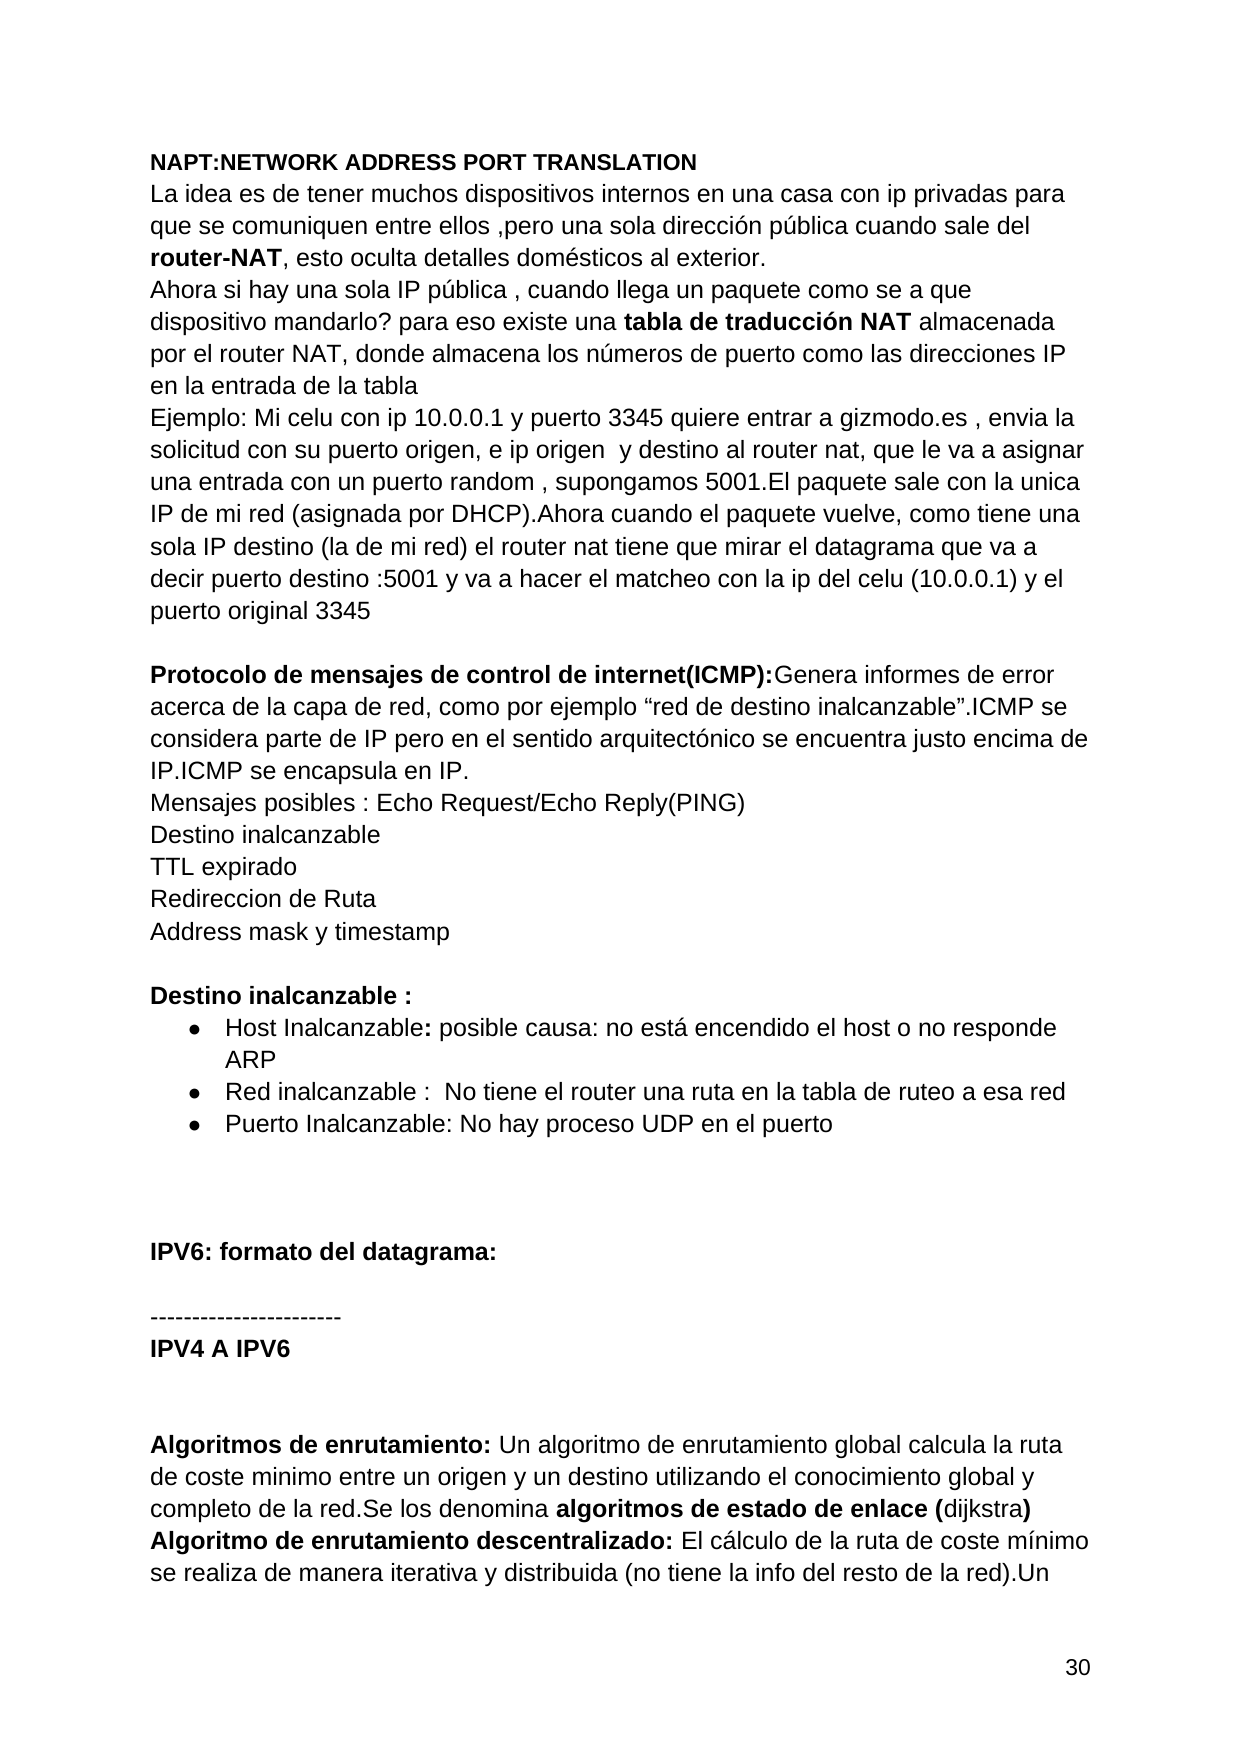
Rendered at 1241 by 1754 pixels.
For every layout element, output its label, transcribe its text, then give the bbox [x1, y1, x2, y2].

text TTL expirado [150, 853, 1091, 881]
text Mensajes posibles : Echo Request/Echo Reply(PING) [150, 789, 1091, 817]
list Red inalcanzable : No tiene el router una ruta en la tabla de ruteo a esa red [187, 1078, 1091, 1106]
text IPV4 A IPV6 [150, 1334, 1091, 1362]
text Destino inalcanzable [150, 821, 1091, 849]
text Algoritmos de enrutamiento: Un algoritmo de enrutamiento global calcula la ruta de coste minimo entre un origen y un destino utilizando el conocimiento global y completo de la red.Se los denomina algoritmos de estado de enlace (dijkstra) [150, 1431, 1091, 1523]
text Redireccion de Ruta [150, 885, 1091, 913]
text Ejemplo: Mi celu con ip 10.0.0.1 y puerto 3345 quiere entrar a gizmodo.es , envia la solicitud con su puerto origen, e ip origen y destino al router nat, que le va a asignar una entrada con un puerto random , supongamos 5001.El paquete sale con la unica IP de mi red (asignada por DHCP).Ahora cuando el paquete vuelve, como tiene una sola IP destino (la de mi red) el router nat tiene que mirar el datagrama que va a decir puerto destino :5001 y va a hacer el matcheo con la ip del celu (10.0.0.1) y el puerto original 3345 [150, 404, 1091, 624]
text IPV6: formato del datagrama: [150, 1238, 1091, 1266]
list Host Inalcanzable: posible causa: no está encendido el host o no responde ARP [187, 1013, 1091, 1073]
text La idea es de tener muchos dispositivos internos en una casa con ip privadas para que se comuniquen entre ellos ,pero una sola dirección pública cuando sale del router-NAT, esto oculta detalles domésticos al exterior. [150, 179, 1091, 271]
text Algoritmo de enrutamiento descentralizado: El cálculo de la ruta de coste mínimo se realiza de manera iterativa y distribuida (no tiene la info del resto de la red).Un [150, 1527, 1091, 1587]
text Ahora si hay una sola IP pública , cuando llega un paquete como se a que dispositivo mandarlo? para eso existe una tabla de traducción NAT almacenada por el router NAT, donde almacena los números de puerto como las direcciones IP en la entrada de la tabla [150, 276, 1091, 400]
text NAPT:NETWORK ADDRESS PORT TRANSLATION [150, 150, 1091, 176]
text Protocolo de mensajes de control de internet(ICMP):Genera informes de error acerca de la capa de red, como por ejemplo “red de destino inalcanzable”.ICMP se considera parte de IP pero en el sentido arquitectónico se encuentra justo encima de IP.ICMP se encapsula en IP. [150, 661, 1091, 785]
text ----------------------- [150, 1302, 1091, 1330]
text Destino inalcanzable : [150, 981, 1091, 1009]
text Address mask y timestamp [150, 917, 1091, 945]
list Puerto Inalcanzable: No hay proceso UDP en el puerto [187, 1110, 1091, 1138]
